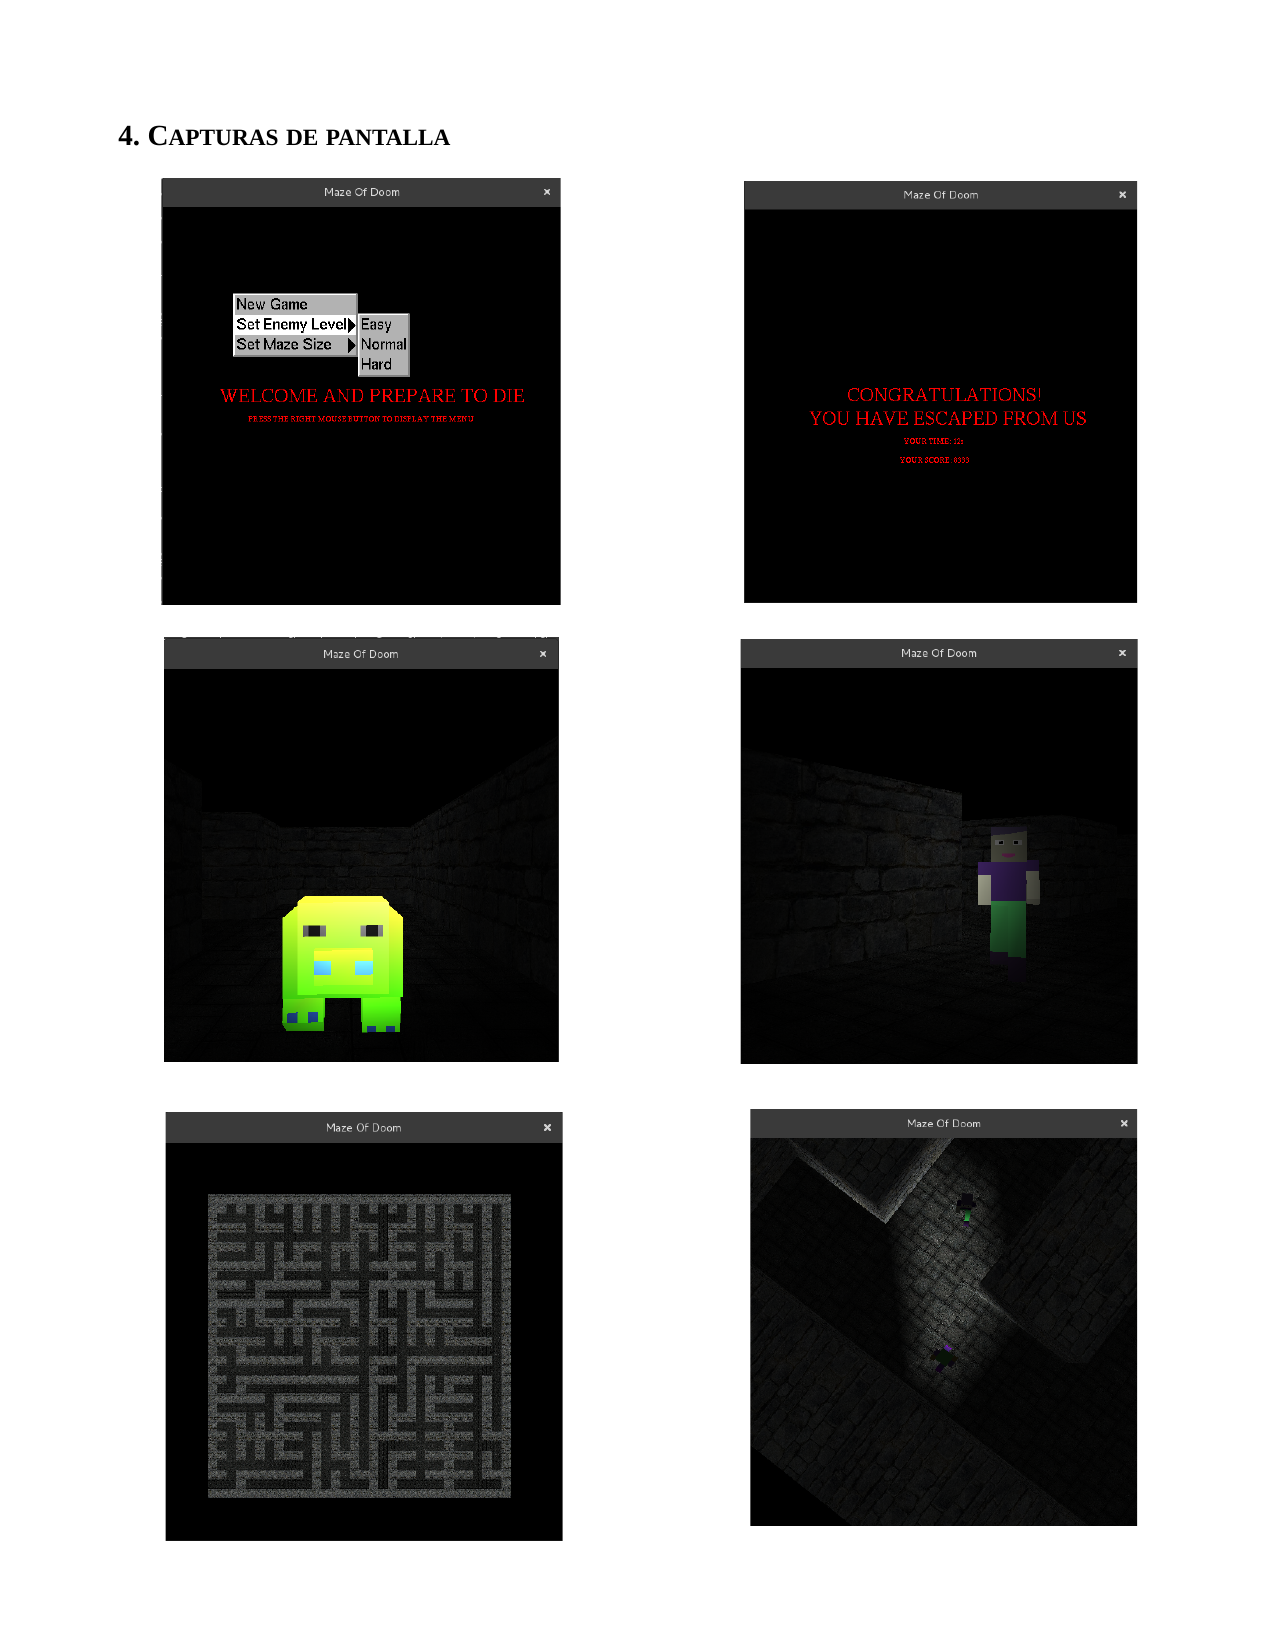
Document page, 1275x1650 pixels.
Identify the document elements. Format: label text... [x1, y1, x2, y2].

picture [750, 1109, 1138, 1526]
picture [164, 637, 559, 1062]
picture [165, 1112, 563, 1541]
picture [744, 181, 1138, 603]
picture [161, 178, 561, 605]
text 4. Capturas de pantalla [118, 118, 1157, 152]
picture [740, 639, 1138, 1064]
